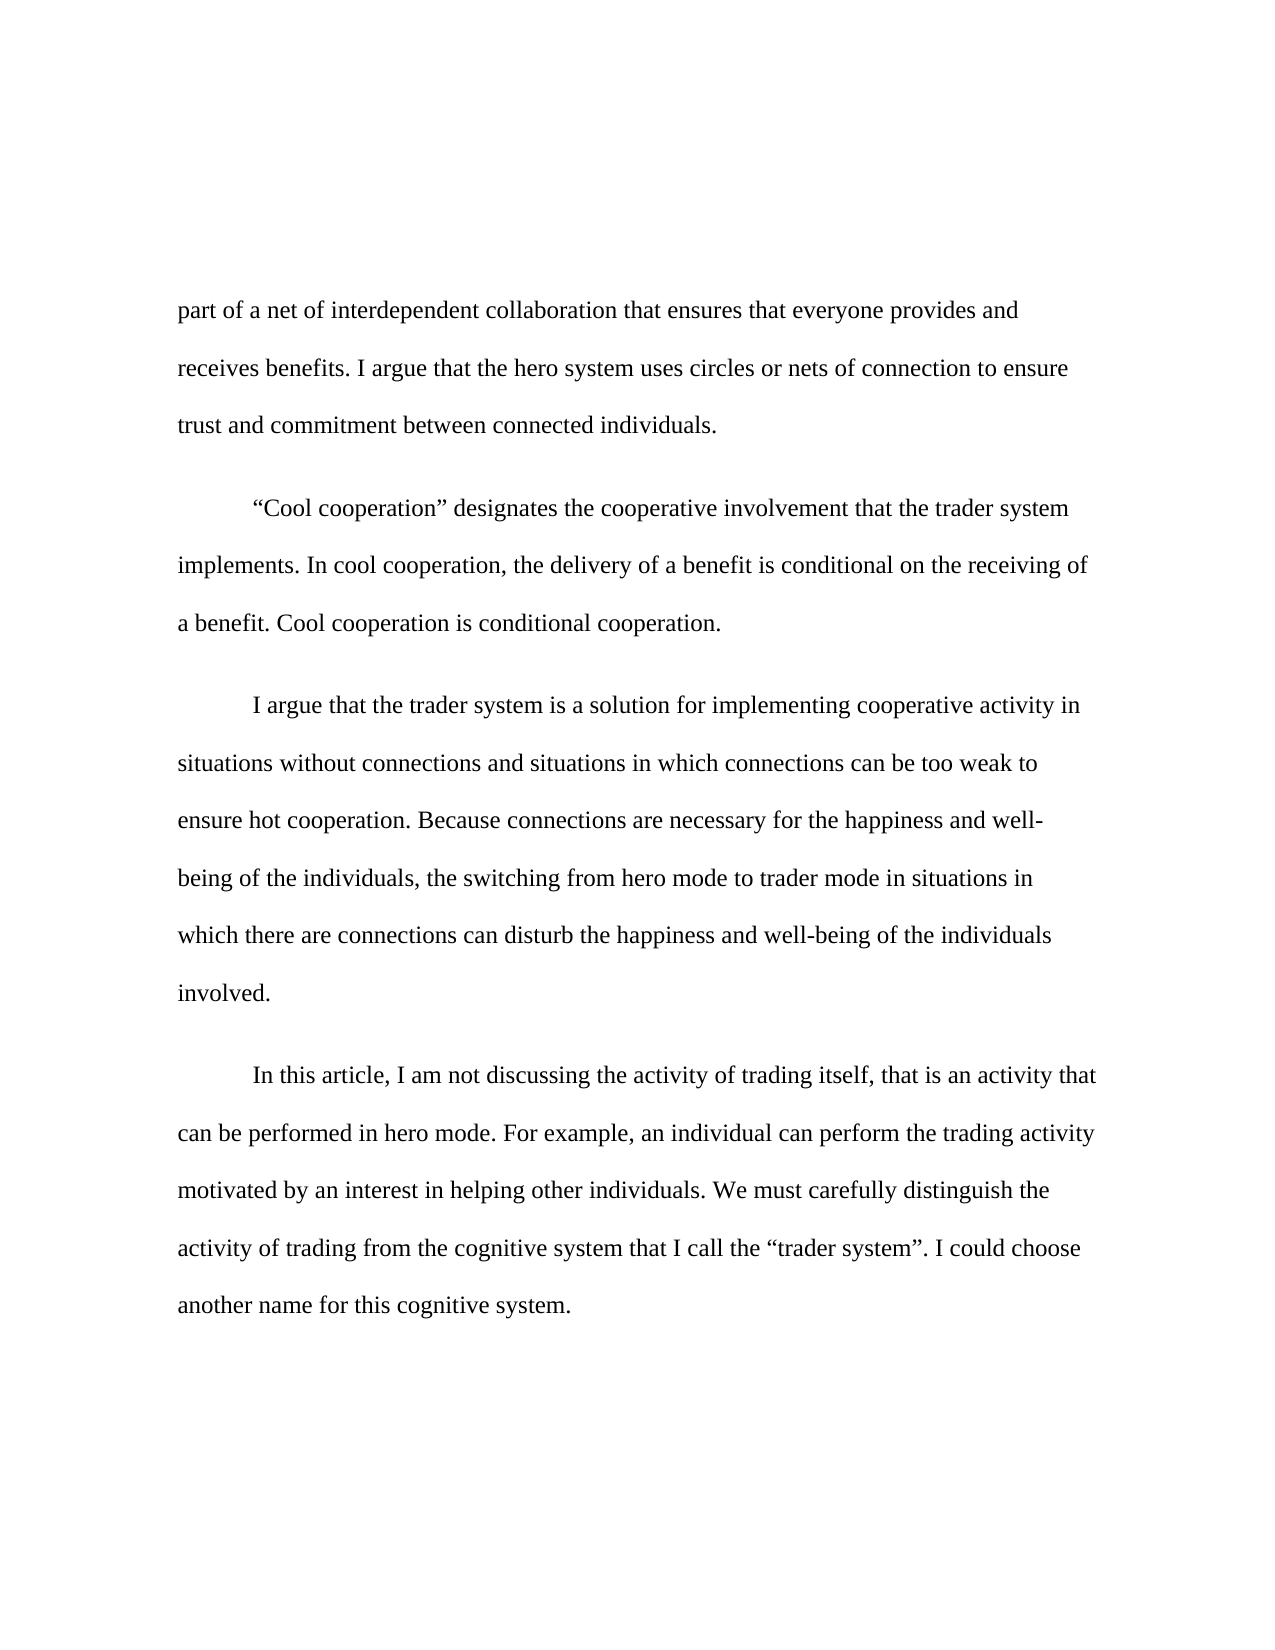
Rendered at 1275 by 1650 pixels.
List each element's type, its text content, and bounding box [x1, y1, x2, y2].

text I argue that the trader system is a solution for implementing cooperative activity in situations without connections and situations in which connections can be too weak to ensure hot cooperation. Because connections are necessary for the happiness and well-being of the individuals, the switching from hero mode to trader mode in situations in which there are connections can disturb the happiness and well-being of the individuals involved. [177, 690, 1098, 1007]
text “Cool cooperation” designates the cooperative involvement that the trader system implements. In cool cooperation, the delivery of a benefit is conditional on the receiving of a benefit. Cool cooperation is conditional cooperation. [177, 493, 1098, 637]
text In this article, I am not discussing the activity of trading itself, that is an activity that can be performed in hero mode. For example, an individual can perform the trading activity motivated by an interest in helping other individuals. We must carefully distinguish the activity of trading from the cognitive system that I call the “trader system”. I could choose another name for this cognitive system. [177, 1060, 1098, 1319]
text part of a net of interdependent collaboration that ensures that everyone provides and receives benefits. I argue that the hero system uses circles or nets of connection to ensure trust and commitment between connected individuals. [177, 295, 1098, 439]
